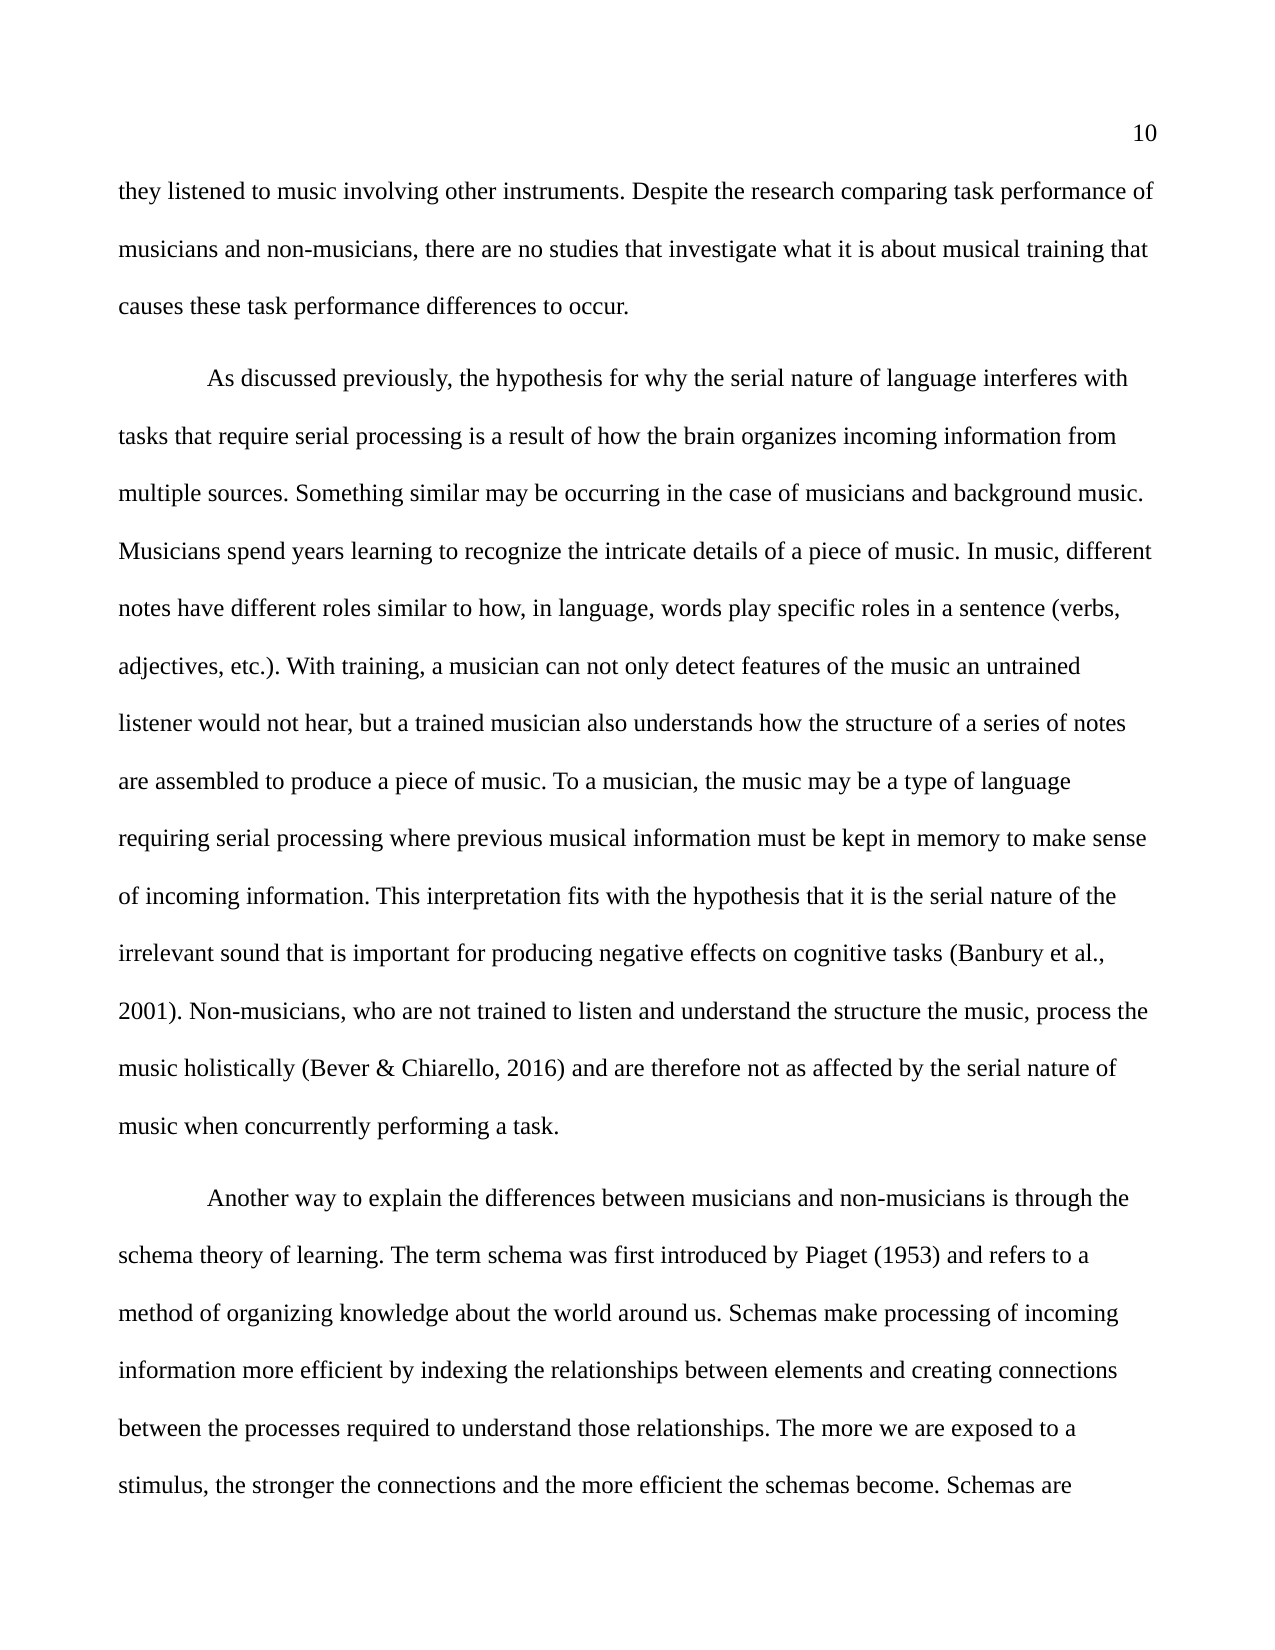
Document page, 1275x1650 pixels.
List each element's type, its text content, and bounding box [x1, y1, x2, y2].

text Another way to explain the differences between musicians and non-musicians is through the schema theory of learning. The term schema was first introduced by Piaget (1953)⁠ and refers to a method of organizing knowledge about the world around us. Schemas make processing of incoming information more efficient by indexing the relationships between elements and creating connections between the processes required to understand those relationships. The more we are exposed to a stimulus, the stronger the connections and the more efficient the schemas become. Schemas are [118, 1183, 1157, 1499]
text As discussed previously, the hypothesis for why the serial nature of language interferes with tasks that require serial processing is a result of how the brain organizes incoming information from multiple sources. Something similar may be occurring in the case of musicians and background music. Musicians spend years learning to recognize the intricate details of a piece of music. In music, different notes have different roles similar to how, in language, words play specific roles in a sentence (verbs, adjectives, etc.). With training, a musician can not only detect features of the music an untrained listener would not hear, but a trained musician also understands how the structure of a series of notes are assembled to produce a piece of music. To a musician, the music may be a type of language requiring serial processing where previous musical information must be kept in memory to make sense of incoming information. This interpretation fits with the hypothesis that it is the serial nature of the irrelevant sound that is important for producing negative effects on cognitive tasks (Banbury et al., 2001)⁠. Non-musicians, who are not trained to listen and understand the structure the music, process the music holistically (Bever & Chiarello, 2016)⁠ and are therefore not as affected by the serial nature of music when concurrently performing a task. [118, 363, 1157, 1140]
text they listened to music involving other instruments. Despite the research comparing task performance of musicians and non-musicians, there are no studies that investigate what it is about musical training that causes these task performance differences to occur. [118, 176, 1157, 320]
